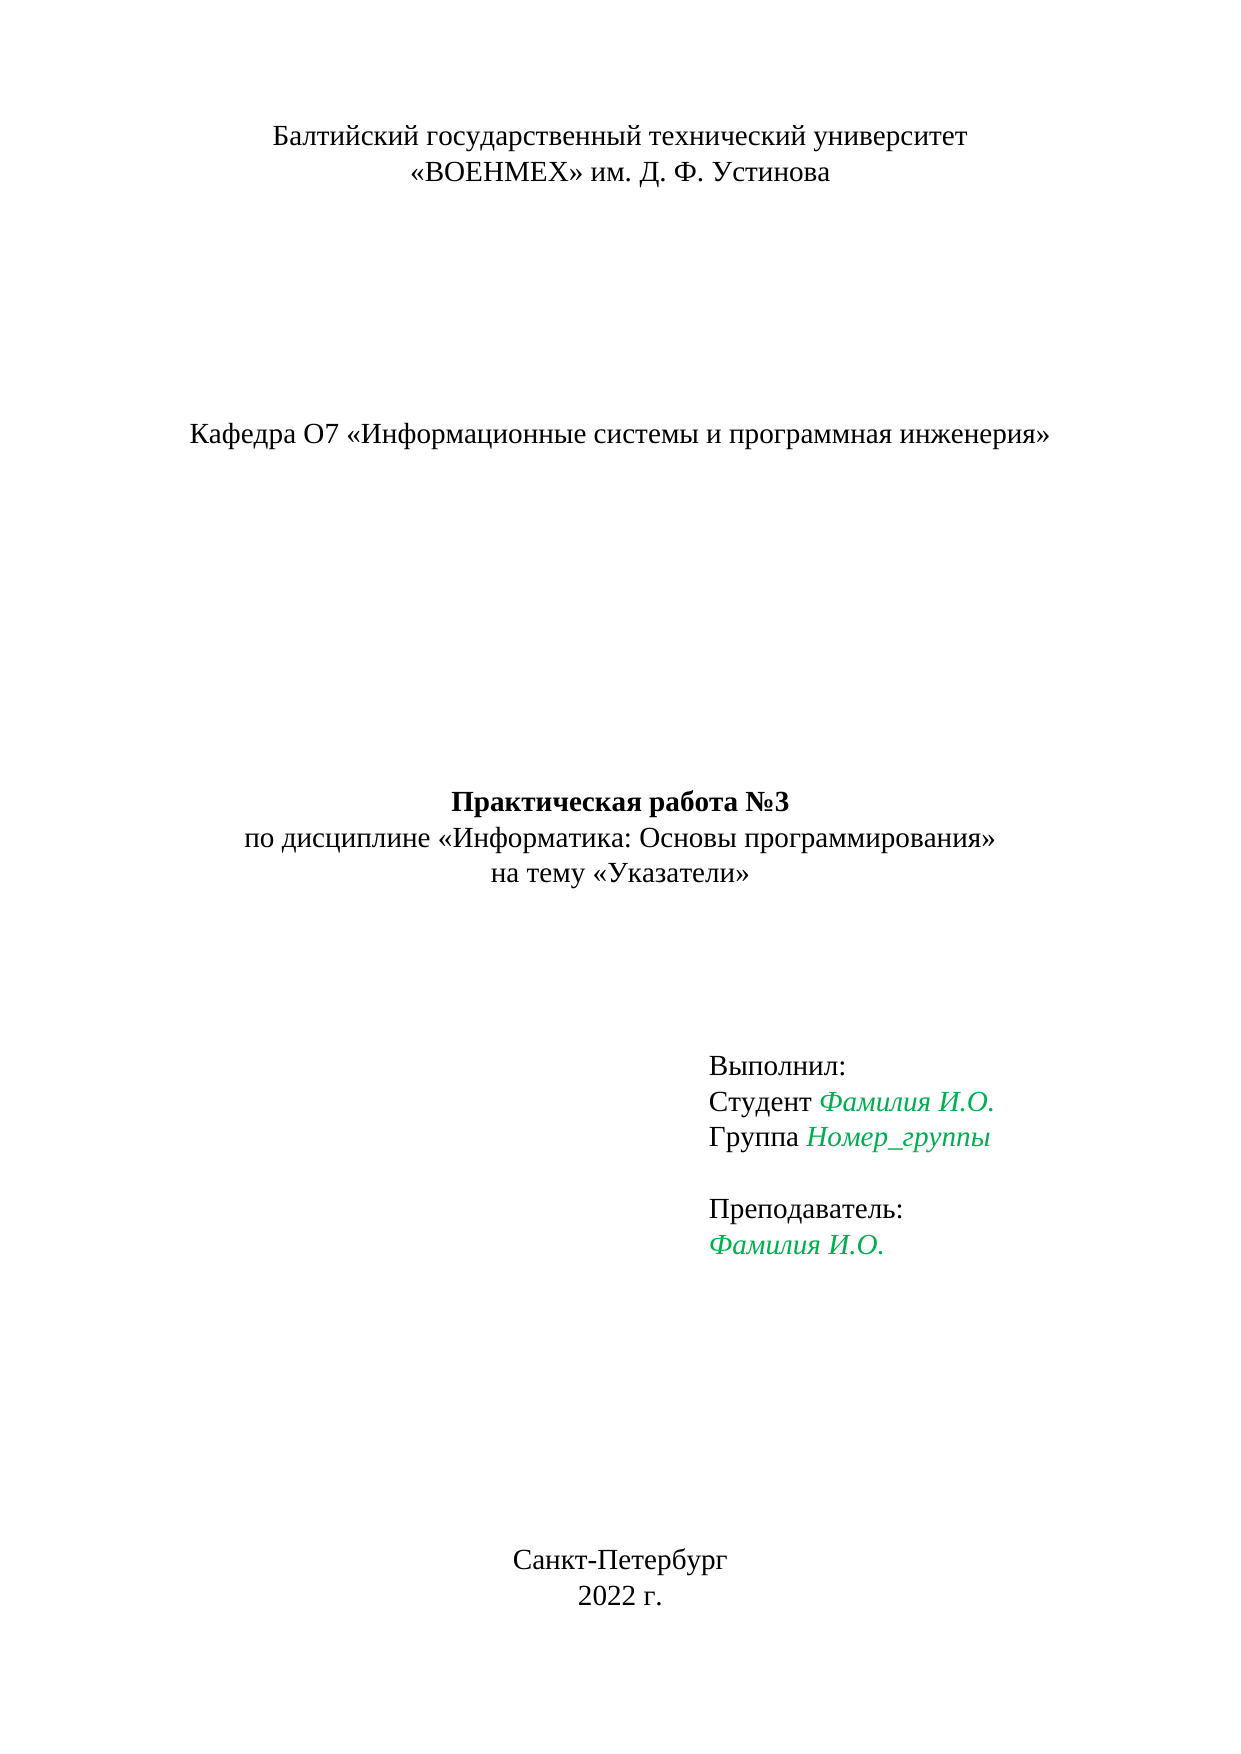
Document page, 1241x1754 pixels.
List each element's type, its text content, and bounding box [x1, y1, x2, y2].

text Балтийский государственный технический университет «ВОЕНМЕХ» им. Д. Ф. Устинова [118, 118, 1122, 187]
text Кафедра О7 «Информационные системы и программная инженерия» [118, 416, 1122, 450]
text Санкт-Петербург 2022 г. [118, 1542, 1122, 1611]
text Практическая работа №3 по дисциплине «Информатика: Основы программирования» на тему «Указатели» [118, 784, 1122, 889]
text Выполнил: Студент Фамилия И.О. Группа Номер_группы Преподаватель: Фамилия И.О. [709, 1048, 1122, 1261]
